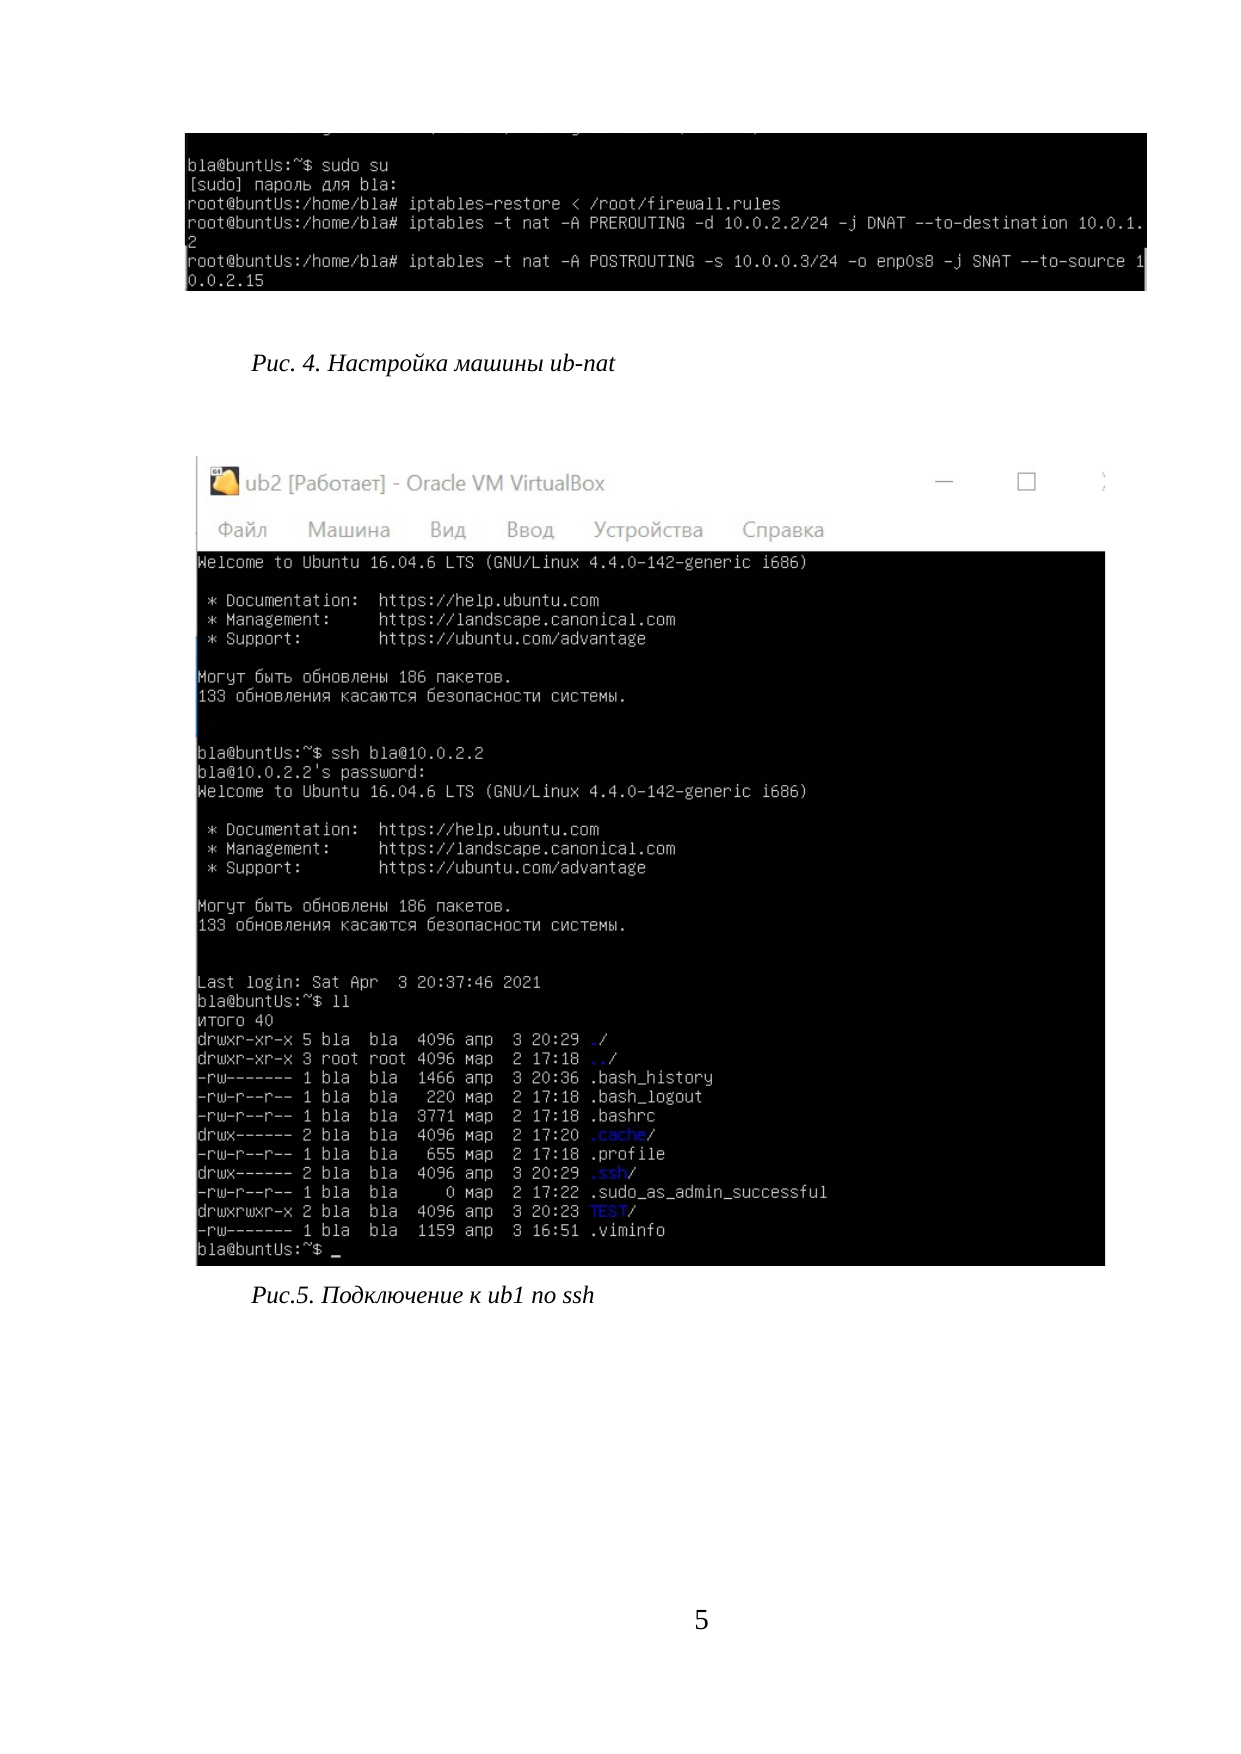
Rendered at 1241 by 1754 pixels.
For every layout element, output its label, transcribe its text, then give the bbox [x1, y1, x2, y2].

text Рис.5. Подключение к ub1 по ssh [177, 434, 1152, 1309]
text Рис. 4. Настройка машины ub-nat [177, 348, 1152, 377]
picture [195, 456, 1105, 1266]
